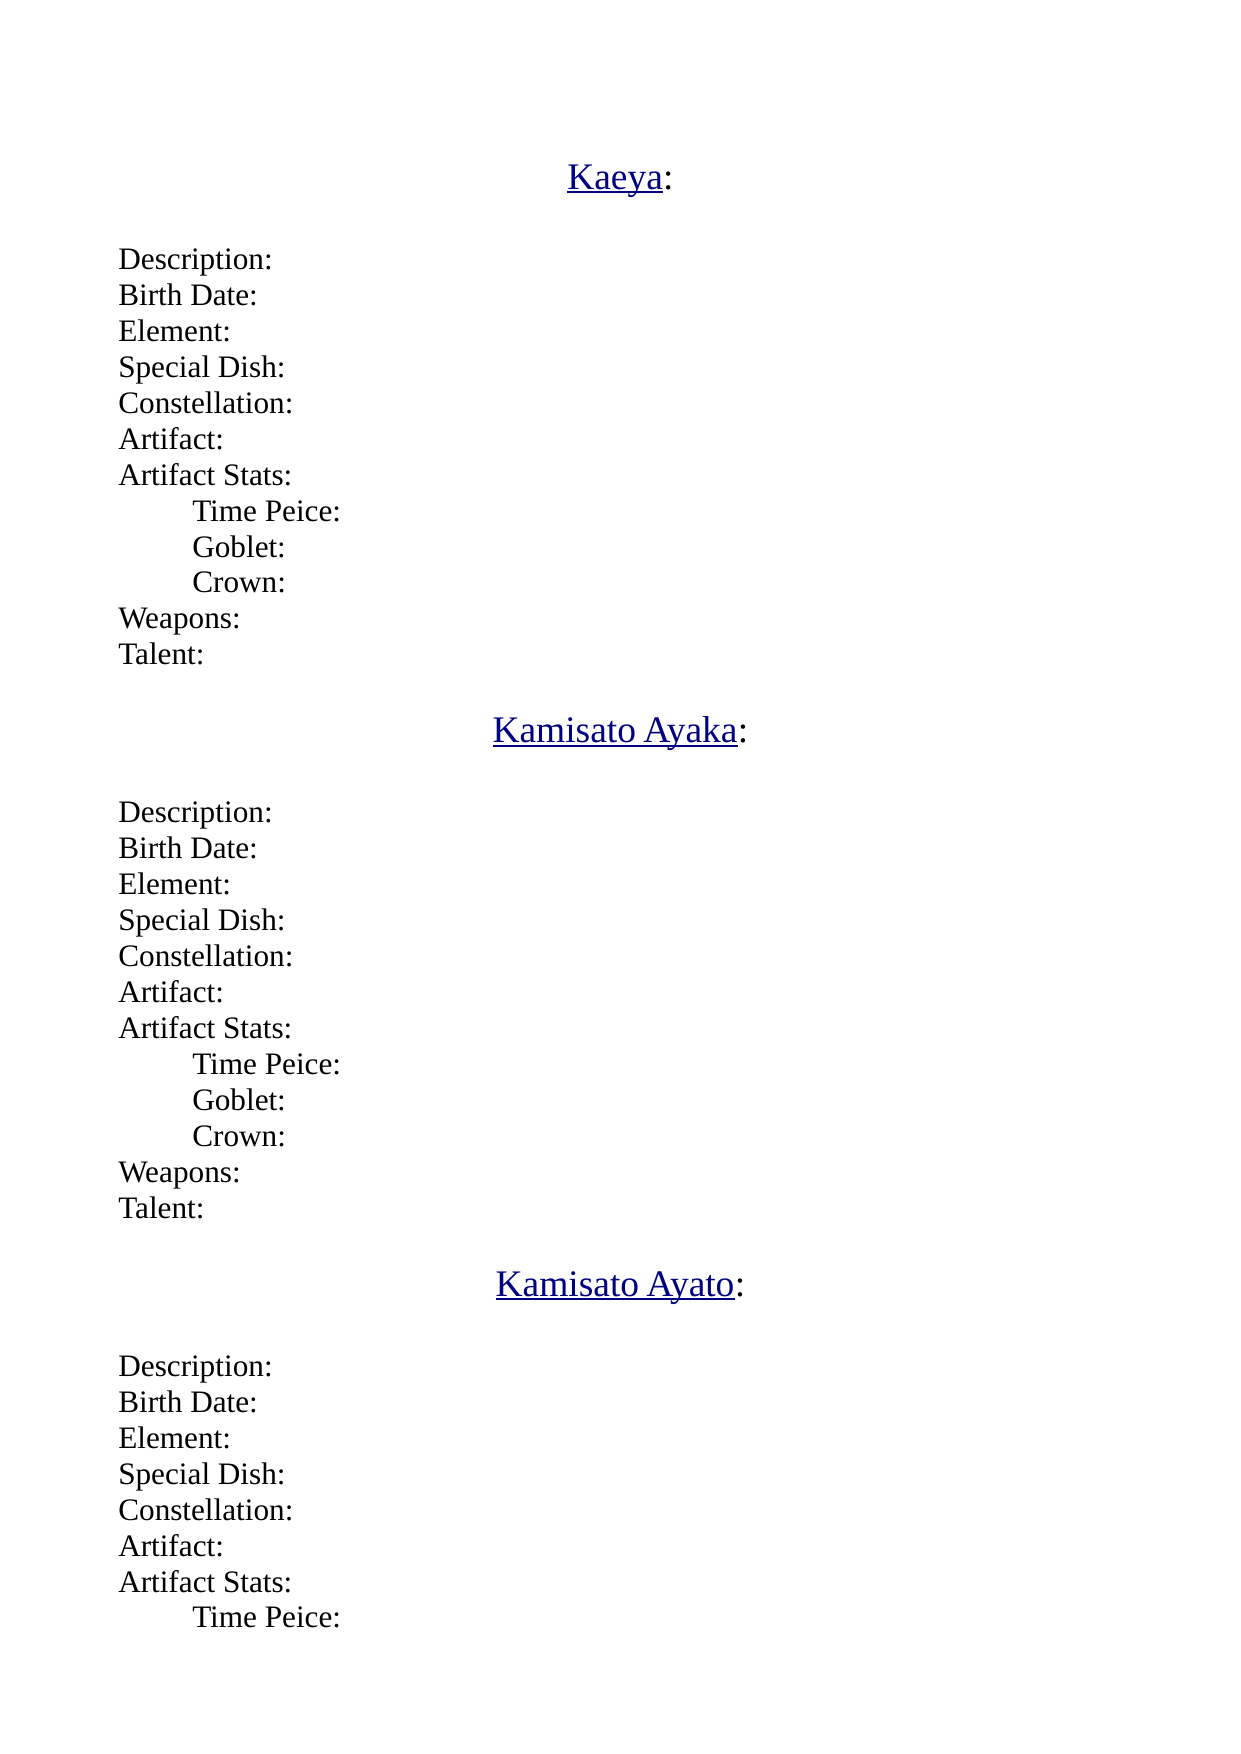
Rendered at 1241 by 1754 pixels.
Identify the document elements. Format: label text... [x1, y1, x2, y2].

text Kaeya: [118, 154, 1122, 197]
text Kamisato Ayaka: [118, 707, 1122, 751]
text Constellation: [118, 937, 1122, 973]
text Element: [118, 312, 1122, 348]
text Birth Date: [118, 1383, 1122, 1419]
text Weapons: [118, 1153, 1122, 1189]
text Special Dish: [118, 348, 1122, 384]
text Crown: [118, 564, 1122, 600]
text Artifact: [118, 973, 1122, 1009]
text Goblet: [118, 528, 1122, 564]
text Artifact Stats: [118, 1563, 1122, 1599]
text Talent: [118, 1189, 1122, 1225]
text Birth Date: [118, 830, 1122, 866]
text Special Dish: [118, 902, 1122, 937]
text Talent: [118, 636, 1122, 672]
text Time Peice: [118, 1599, 1122, 1635]
text Goblet: [118, 1081, 1122, 1117]
text Constellation: [118, 384, 1122, 420]
text Element: [118, 1419, 1122, 1455]
text Weapons: [118, 600, 1122, 636]
text Description: [118, 1347, 1122, 1383]
text Element: [118, 866, 1122, 902]
text Description: [118, 794, 1122, 830]
text Crown: [118, 1117, 1122, 1153]
text Kamisato Ayato: [118, 1261, 1122, 1304]
text Time Peice: [118, 1045, 1122, 1081]
text Artifact: [118, 420, 1122, 456]
text Constellation: [118, 1491, 1122, 1527]
text Time Peice: [118, 492, 1122, 528]
text Artifact Stats: [118, 1009, 1122, 1045]
text Artifact: [118, 1527, 1122, 1563]
text Special Dish: [118, 1455, 1122, 1491]
text Artifact Stats: [118, 456, 1122, 492]
text Birth Date: [118, 276, 1122, 312]
text Description: [118, 240, 1122, 276]
